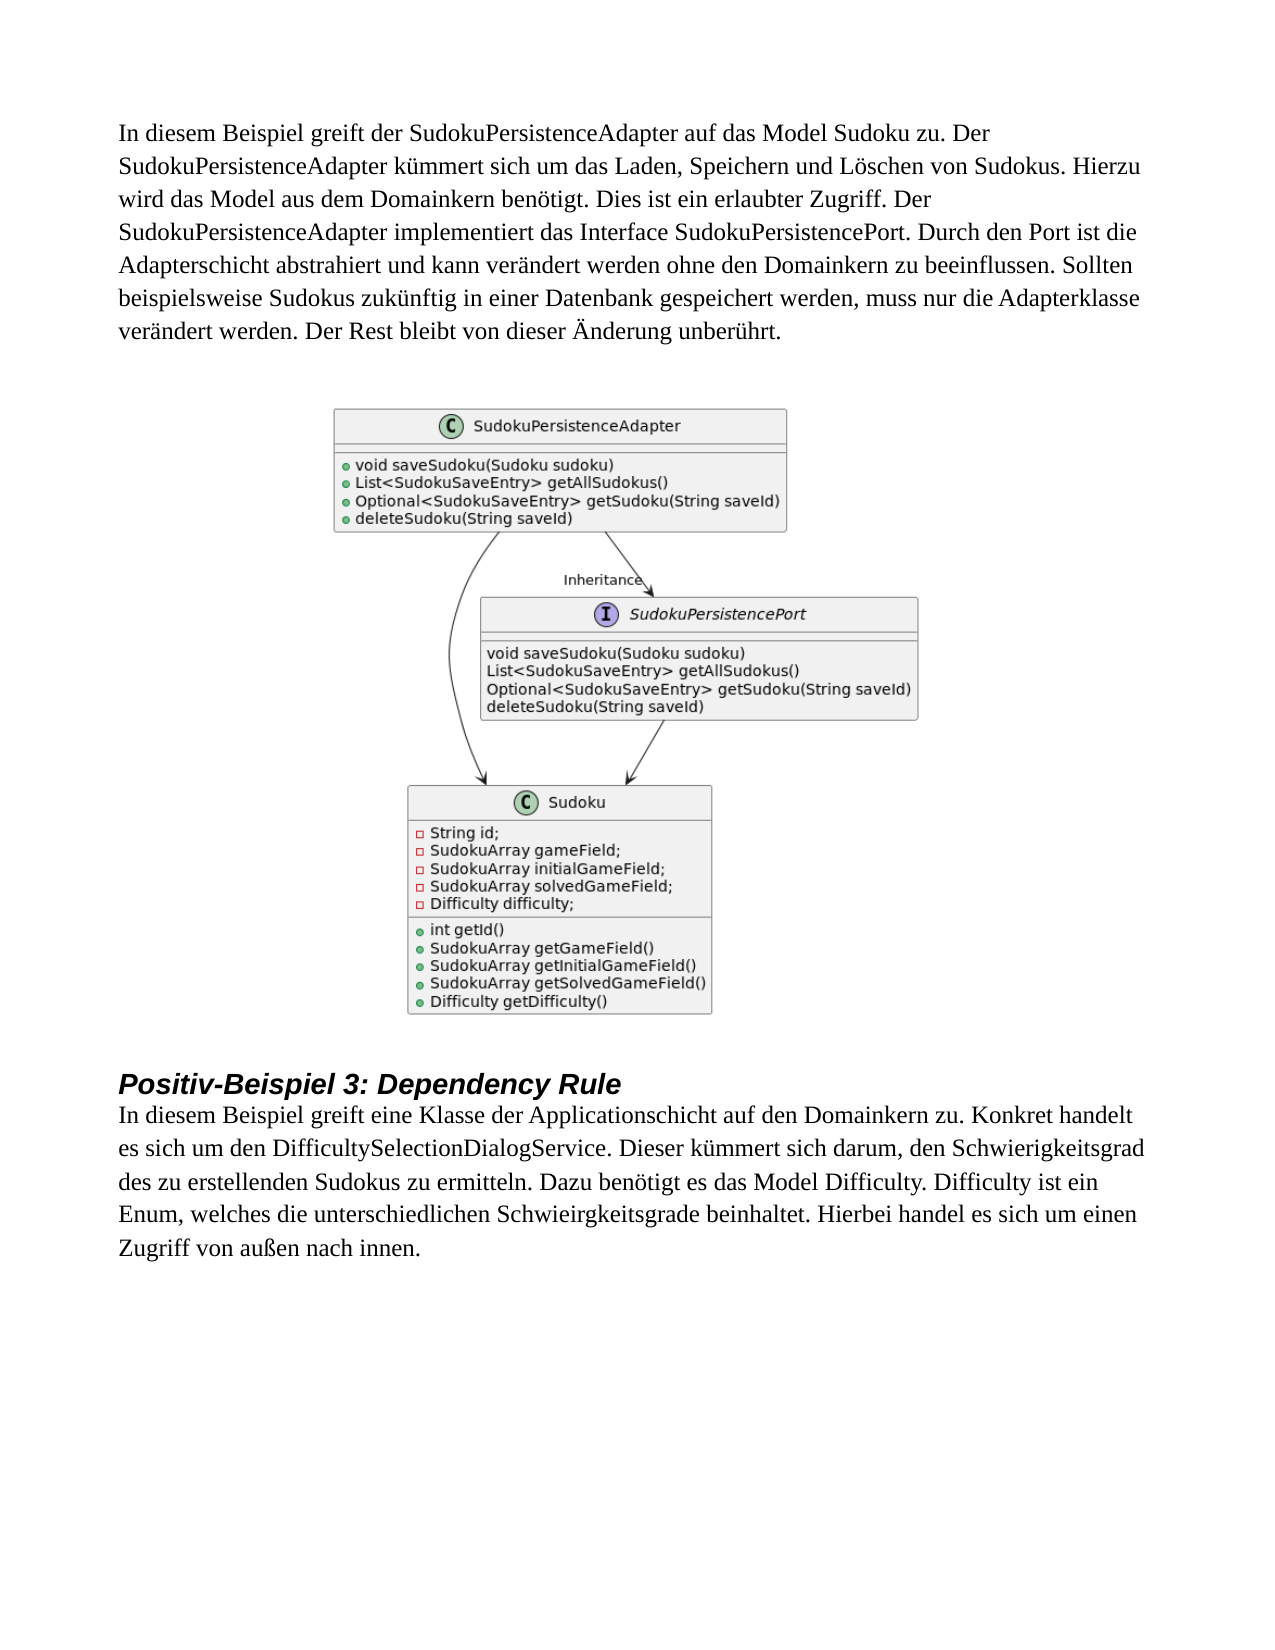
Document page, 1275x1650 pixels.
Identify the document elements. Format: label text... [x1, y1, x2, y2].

text In diesem Beispiel greift der SudokuPersistenceAdapter auf das Model Sudoku zu. Der SudokuPersistenceAdapter kümmert sich um das Laden, Speichern und Löschen von Sudokus. Hierzu wird das Model aus dem Domainkern benötigt. Dies ist ein erlaubter Zugriff. Der SudokuPersistenceAdapter implementiert das Interface SudokuPersistencePort. Durch den Port ist die Adapterschicht abstrahiert und kann verändert werden ohne den Domainkern zu beeinflussen. Sollten beispielsweise Sudokus zukünftig in einer Datenbank gespeichert werden, muss nur die Adapterklasse verändert werden. Der Rest bleibt von dieser Änderung unberührt. [118, 118, 1157, 345]
picture [326, 402, 924, 1020]
text In diesem Beispiel greift eine Klasse der Applicationschicht auf den Domainkern zu. Konkret handelt es sich um den DifficultySelectionDialogService. Dieser kümmert sich darum, den Schwierigkeitsgrad des zu erstellenden Sudokus zu ermitteln. Dazu benötigt es das Model Difficulty. Difficulty ist ein Enum, welches die unterschiedlichen Schwieirgkeitsgrade beinhaltet. Hierbei handel es sich um einen Zugriff von außen nach innen. [118, 1101, 1157, 1261]
subtitle Positiv-Beispiel 3: Dependency Rule [118, 1067, 1157, 1101]
